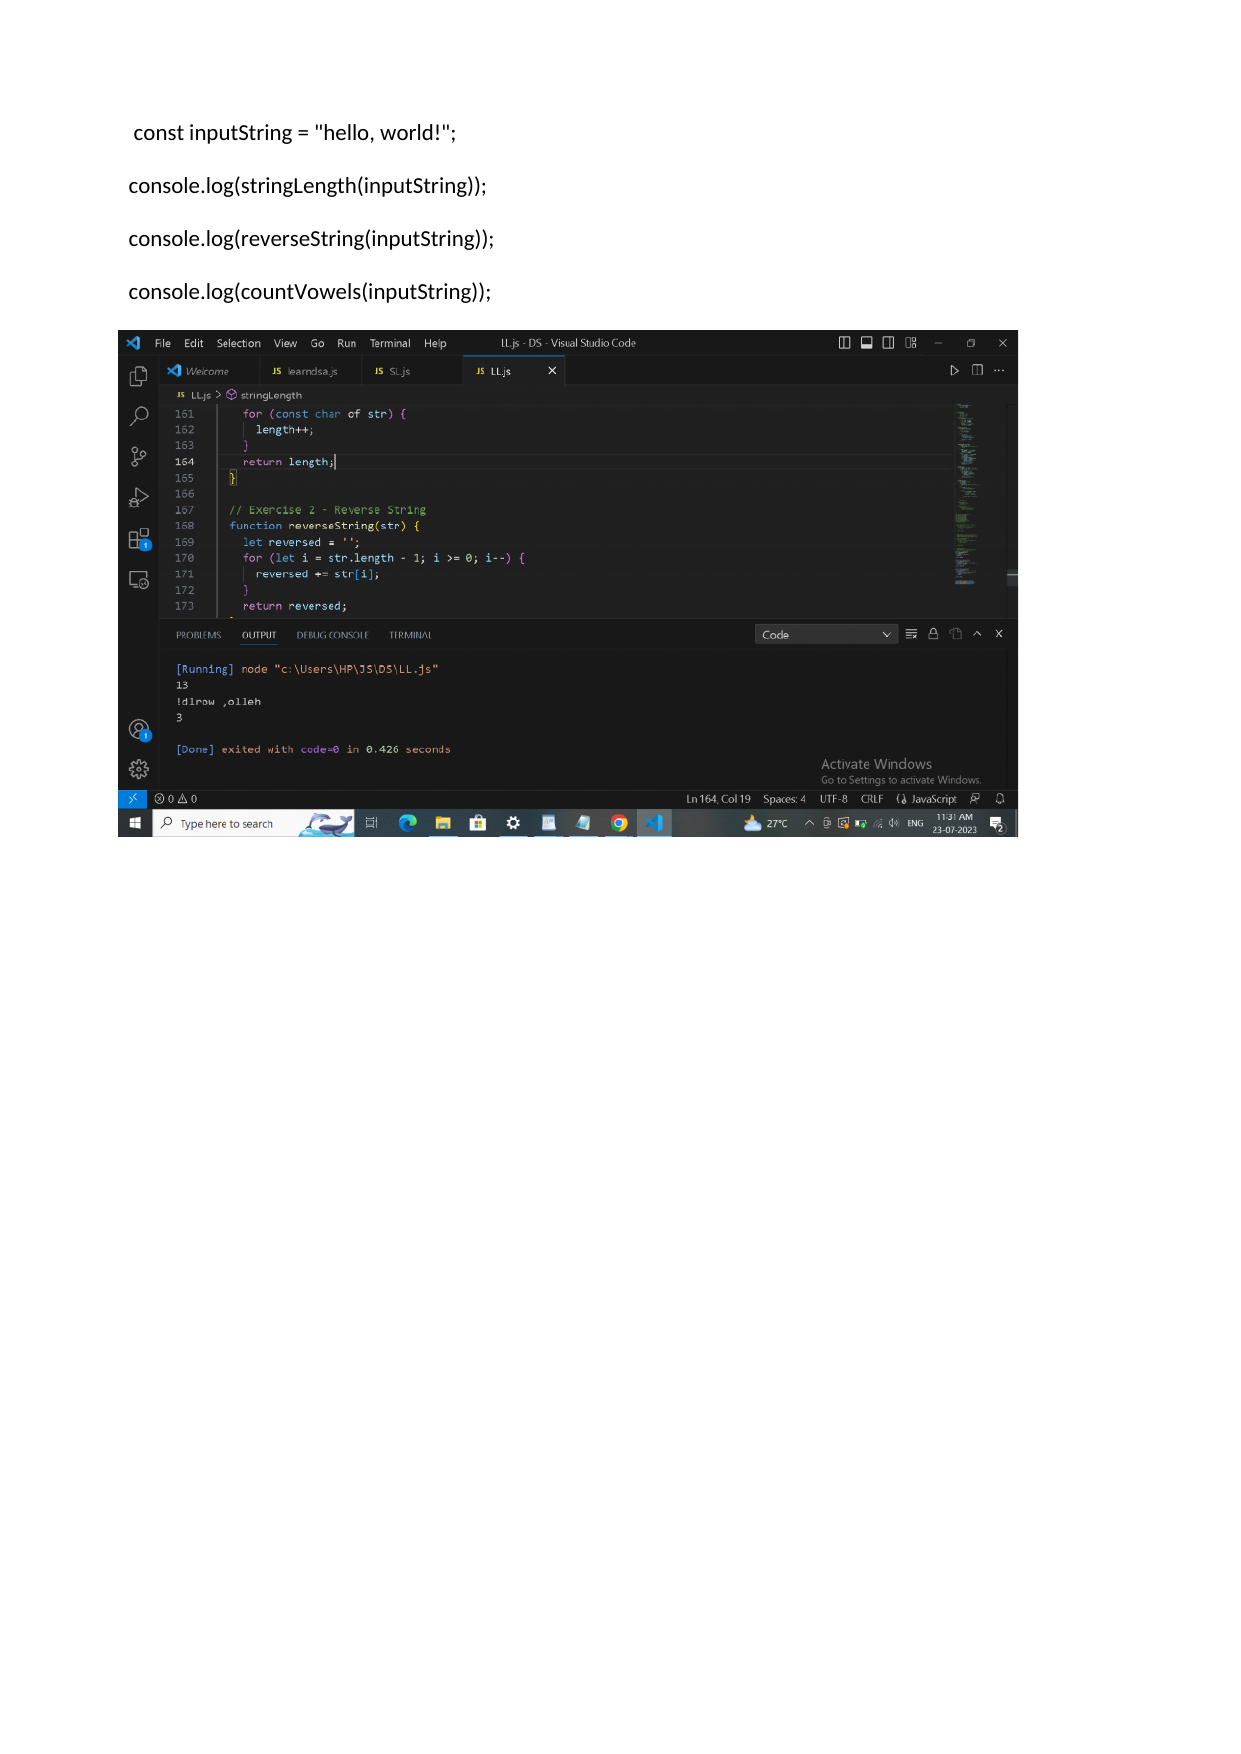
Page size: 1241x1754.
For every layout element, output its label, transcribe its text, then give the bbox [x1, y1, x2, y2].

text console.log(countVowels(inputString)); [118, 277, 1122, 305]
text const inputString = "hello, world!"; [118, 118, 1122, 146]
text console.log(reverseString(inputString)); [118, 224, 1122, 252]
text console.log(stringLength(inputString)); [118, 171, 1122, 199]
